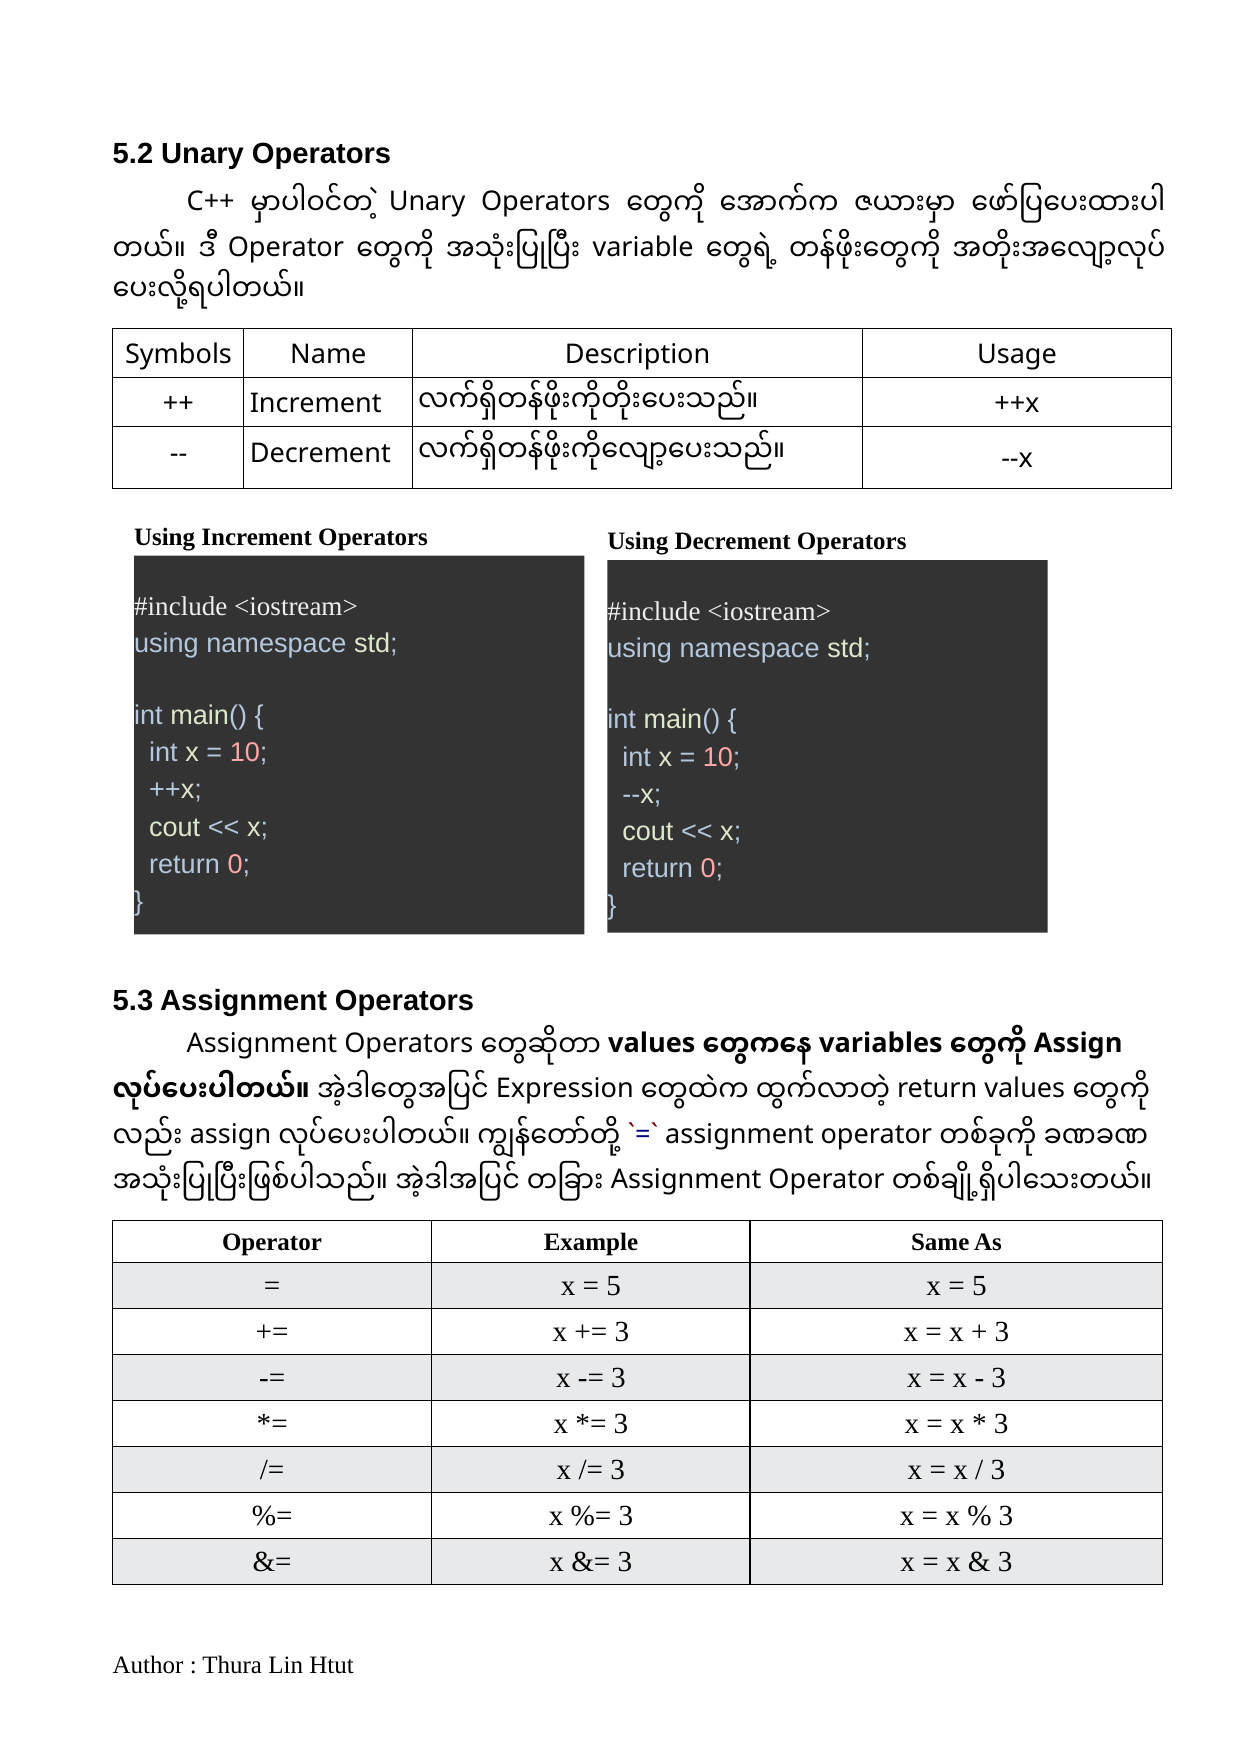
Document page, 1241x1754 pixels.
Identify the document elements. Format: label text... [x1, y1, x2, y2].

table_cell /= [113, 1447, 431, 1492]
table_cell x -= 3 [432, 1355, 749, 1400]
table_cell လက်ရှိတန်ဖိုးကိုတိုးပေးသည်။ [413, 378, 862, 426]
table_header Description [413, 329, 862, 377]
table_header Operator [113, 1221, 431, 1262]
table_cell x = 5 [432, 1263, 749, 1308]
table_cell -- [113, 427, 243, 487]
table_header Same As [751, 1221, 1162, 1262]
table_cell %= [113, 1493, 431, 1538]
table_cell &= [113, 1539, 431, 1584]
table_cell x %= 3 [432, 1493, 749, 1538]
subtitle 5.3 Assignment Operators [112, 983, 1166, 1017]
table_cell = [113, 1263, 431, 1308]
table_cell လက်ရှိတန်ဖိုးကိုလျော့ပေးသည်။ [413, 427, 862, 487]
table_cell x = x & 3 [751, 1539, 1162, 1584]
table_cell x *= 3 [432, 1401, 749, 1446]
table_cell -= [113, 1355, 431, 1400]
table_header Usage [863, 329, 1171, 377]
subtitle 5.2 Unary Operators [112, 136, 1166, 169]
table_cell x = x + 3 [751, 1309, 1162, 1354]
table_cell x += 3 [432, 1309, 749, 1354]
table_cell x /= 3 [432, 1447, 749, 1492]
table_header Symbols [113, 329, 243, 377]
table_cell ++ [113, 378, 243, 426]
table_cell x = 5 [751, 1263, 1162, 1308]
table_cell x &= 3 [432, 1539, 749, 1584]
table_cell *= [113, 1401, 431, 1446]
table_cell x = x % 3 [751, 1493, 1162, 1538]
table_cell x = x * 3 [751, 1401, 1162, 1446]
table_cell Decrement [244, 427, 412, 487]
text Assignment Operators တွေဆိုတာ values တွေကနေ variables တွေကို Assign လုပ်ပေးပါတယ်။ အဲ့ဒါတွေအပြင် Expression တွေထဲက ထွက်လာတဲ့ return values တွေကိုလည်း assign လုပ်ပေးပါတယ်။ ကျွန်တော်တို့ `=` assignment operator တစ်ခုကို ခဏခဏ အသုံးပြုပြီးဖြစ်ပါသည်။ အဲ့ဒါအပြင် တခြား Assignment Operator တစ်ချို့ရှိပါသေးတယ်။ [112, 1023, 1166, 1200]
table_cell x = x - 3 [751, 1355, 1162, 1400]
table_cell Increment [244, 378, 412, 426]
table_header Name [244, 329, 412, 377]
table_cell += [113, 1309, 431, 1354]
table_cell --x [863, 427, 1171, 487]
table_cell x = x / 3 [751, 1447, 1162, 1492]
text C++ မှာပါဝင်တဲ့ Unary Operators တွေကို အောက်က ဇယားမှာ ဖော်ပြပေးထားပါတယ်။ ဒီ Operator တွေကို အသုံးပြုပြီး variable တွေရဲ့ တန်ဖိုးတွေကို အတိုးအလျော့လုပ်ပေးလို့ရပါတယ်။ [112, 182, 1166, 308]
table_cell ++x [863, 378, 1171, 426]
table_header Example [432, 1221, 749, 1262]
